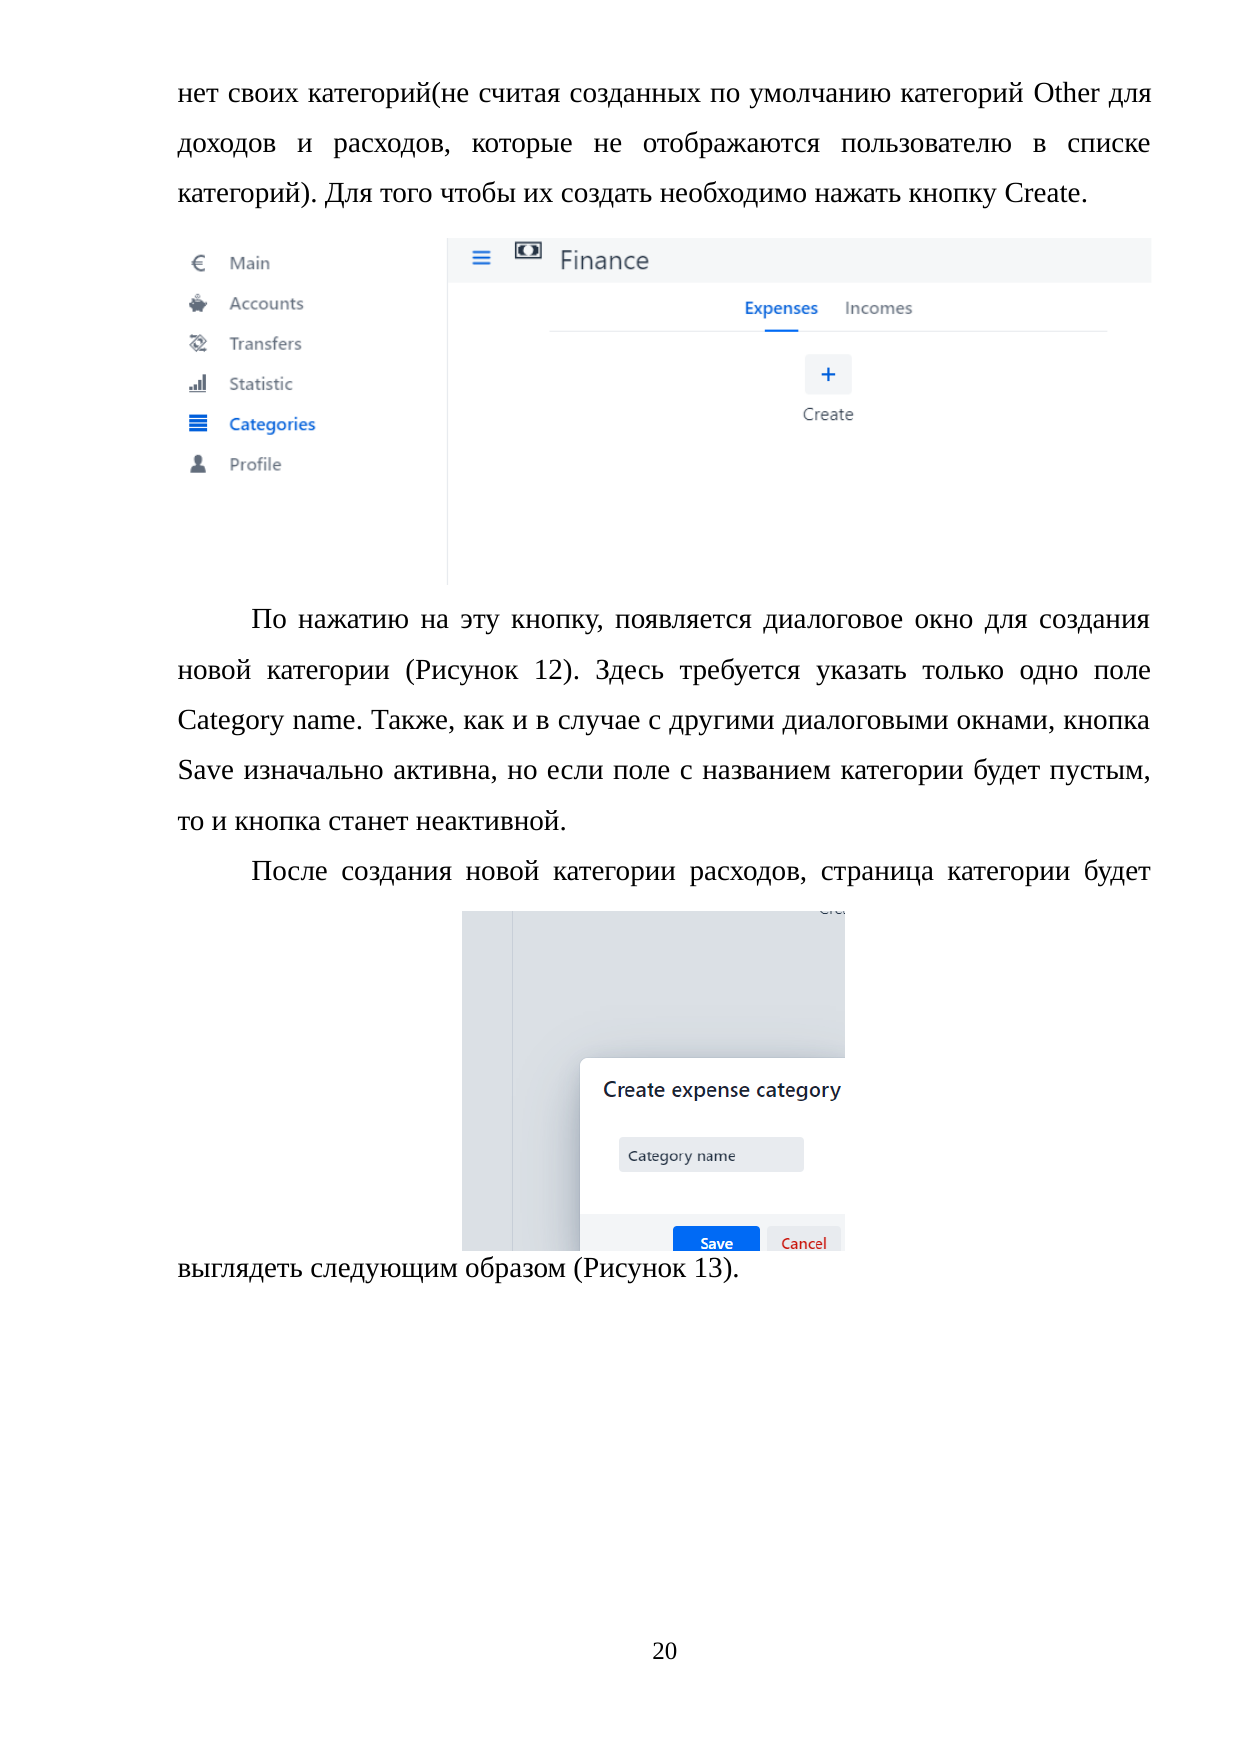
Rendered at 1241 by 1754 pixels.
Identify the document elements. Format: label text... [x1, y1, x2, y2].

text нет своих категорий(не считая созданных по умолчанию категорий Other для доходов и расходов, которые не отображаются пользователю в списке категорий). Для того чтобы их создать необходимо нажать кнопку Create. [177, 75, 1152, 209]
text После создания новой категории расходов, страница категории будет выглядеть следующим образом (Рисунок 13). [177, 853, 1152, 1284]
text [177, 226, 1152, 238]
text По нажатию на эту кнопку, появляется диалоговое окно для создания новой категории (Рисунок 12). Здесь требуется указать только одно поле Category name. Также, как и в случае с другими диалоговыми окнами, кнопка Save изначально активна, но если поле с названием категории будет пустым, то и кнопка станет неактивной. [177, 585, 1152, 836]
